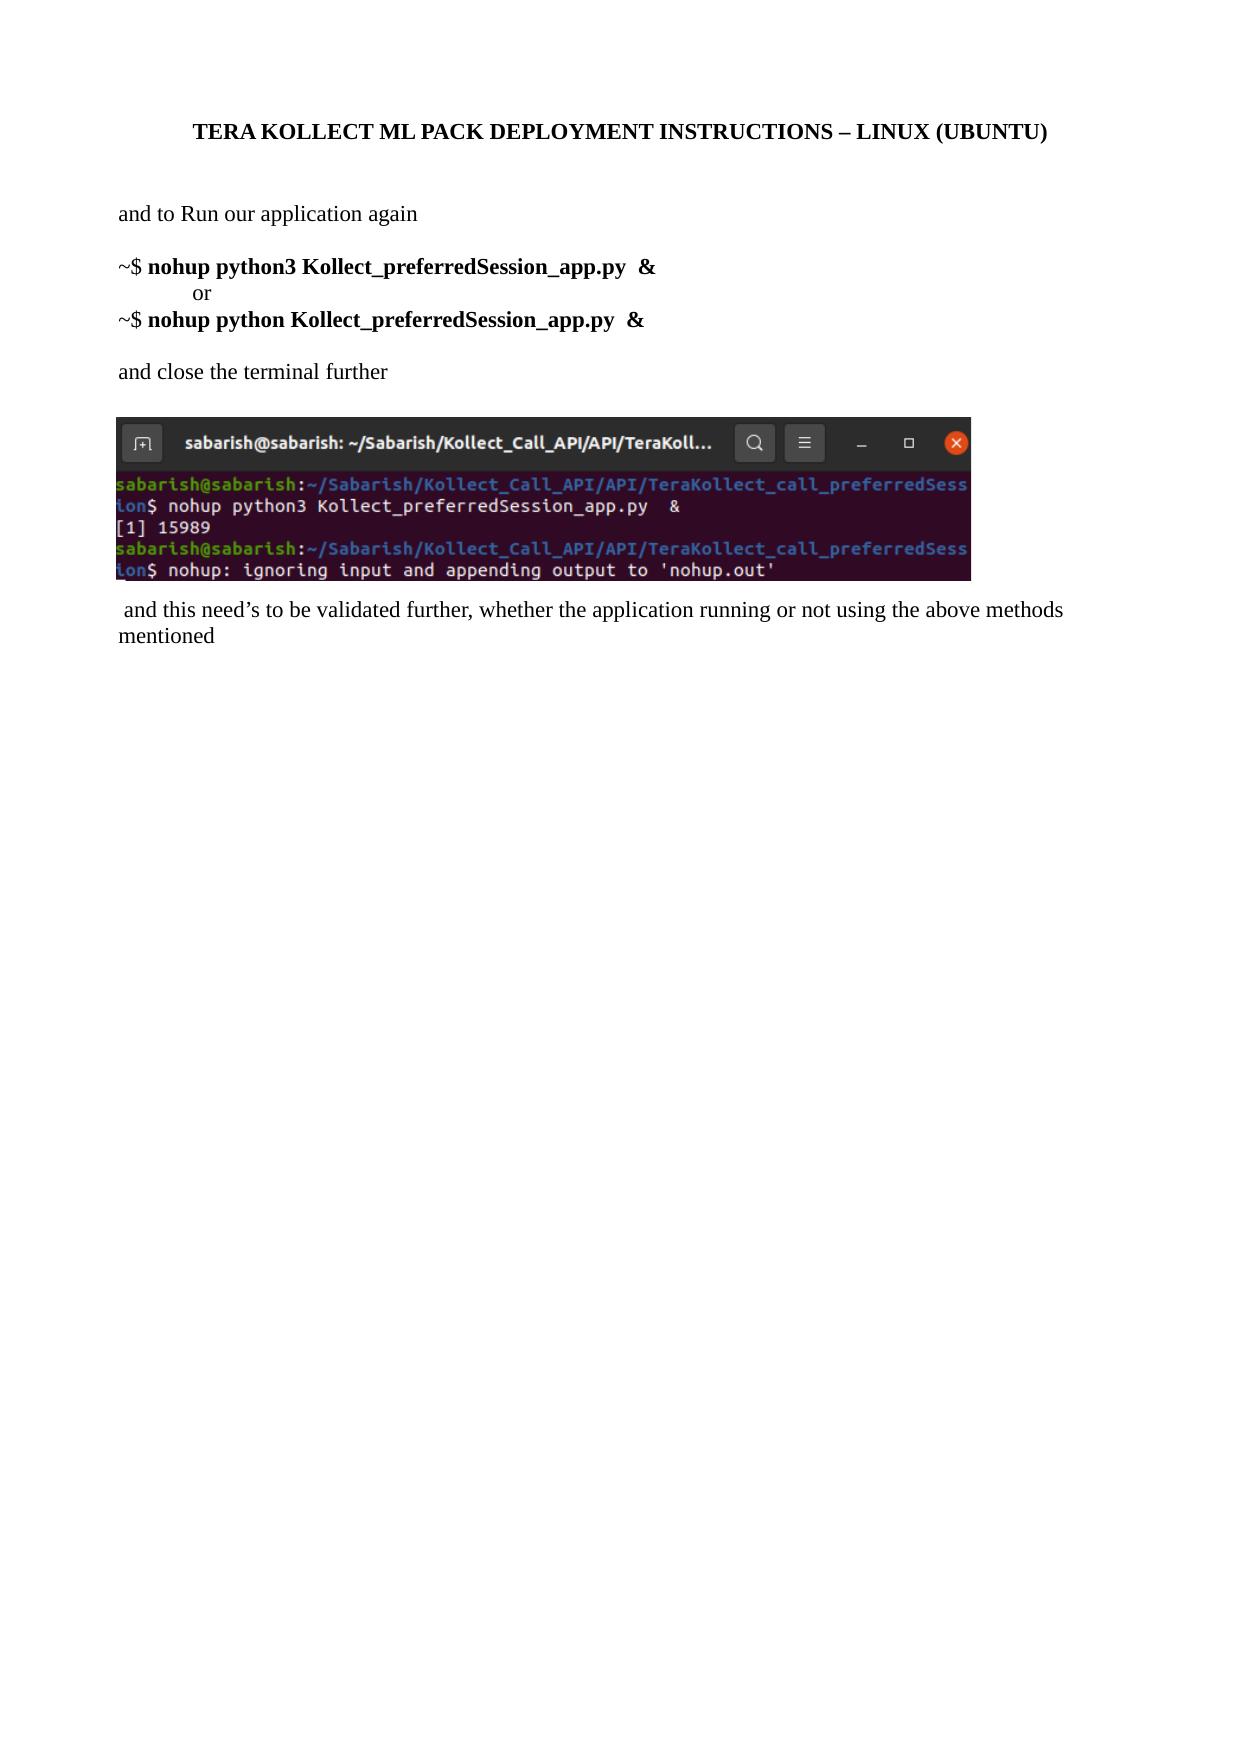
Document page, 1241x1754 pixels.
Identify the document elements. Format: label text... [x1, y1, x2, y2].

text and this need’s to be validated further, whether the application running or not using the above methods mentioned [118, 596, 1122, 648]
text and to Run our application again [118, 200, 1122, 227]
text ~$ nohup python3 Kollect_preferredSession_app.py & [118, 253, 1122, 279]
text and close the terminal further [118, 358, 1122, 385]
text ~$ nohup python Kollect_preferredSession_app.py & [118, 306, 1122, 332]
text or [118, 279, 1122, 306]
picture [116, 417, 972, 581]
